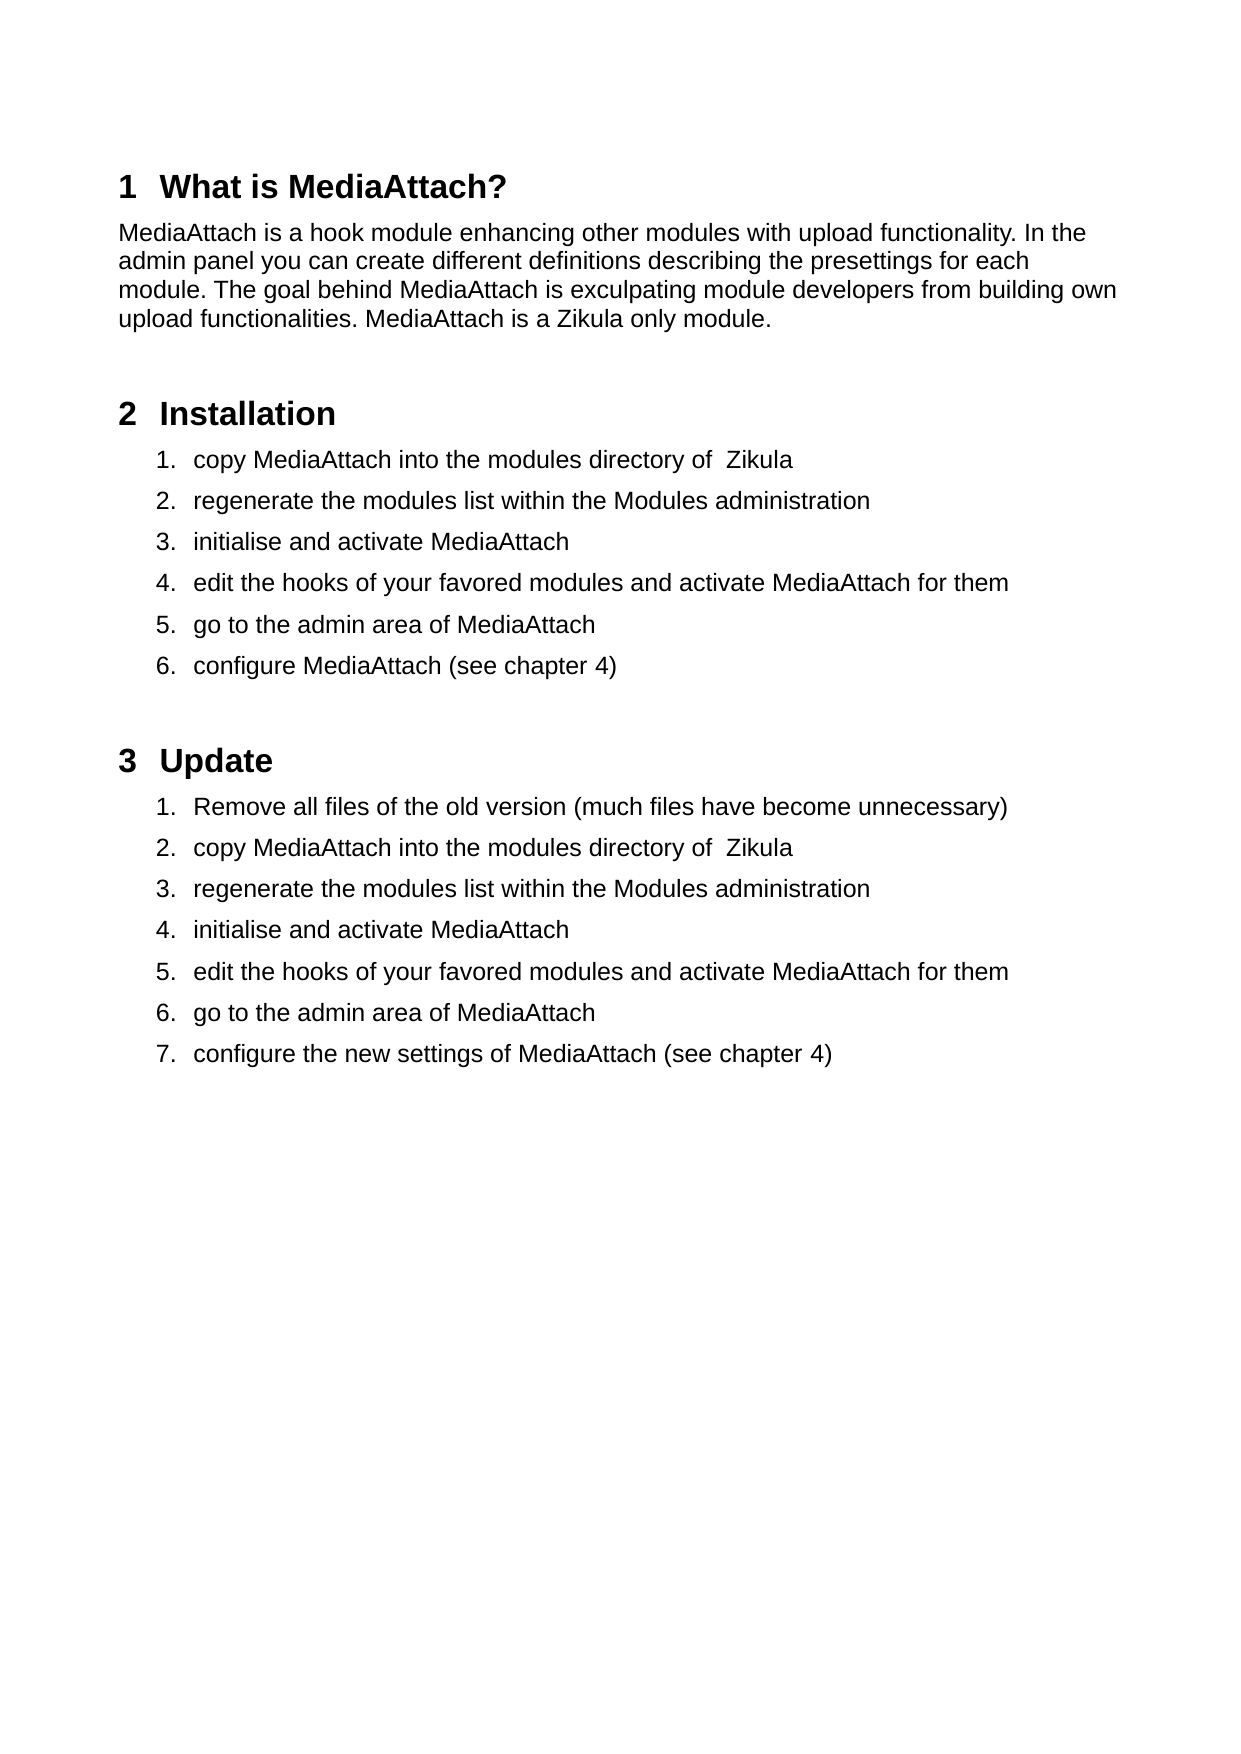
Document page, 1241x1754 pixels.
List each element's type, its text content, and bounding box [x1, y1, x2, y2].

list copy MediaAttach into the modules directory of Zikula [156, 444, 1122, 473]
list regenerate the modules list within the Modules administration [156, 486, 1122, 514]
list initialise and activate MediaAttach [156, 527, 1122, 556]
list go to the admin area of MediaAttach [156, 609, 1122, 638]
list configure MediaAttach (see chapter 4) [156, 651, 1122, 679]
list copy MediaAttach into the modules directory of Zikula [156, 833, 1122, 862]
list go to the admin area of MediaAttach [156, 998, 1122, 1027]
list edit the hooks of your favored modules and activate MediaAttach for them [156, 957, 1122, 985]
text MediaAttach is a hook module enhancing other modules with upload functionality. In the admin panel you can create different definitions describing the presettings for each module. The goal behind MediaAttach is exculpating module developers from building own upload functionalities. MediaAttach is a Zikula only module. [118, 218, 1122, 333]
list Remove all files of the old version (much files have become unnecessary) [156, 792, 1122, 820]
list initialise and activate MediaAttach [156, 915, 1122, 944]
list regenerate the modules list within the Modules administration [156, 874, 1122, 903]
subtitle Installation [118, 393, 1122, 432]
subtitle Update [118, 741, 1122, 779]
list edit the hooks of your favored modules and activate MediaAttach for them [156, 568, 1122, 597]
list configure the new settings of MediaAttach (see chapter 4) [156, 1039, 1122, 1068]
subtitle What is MediaAttach? [118, 167, 1122, 205]
